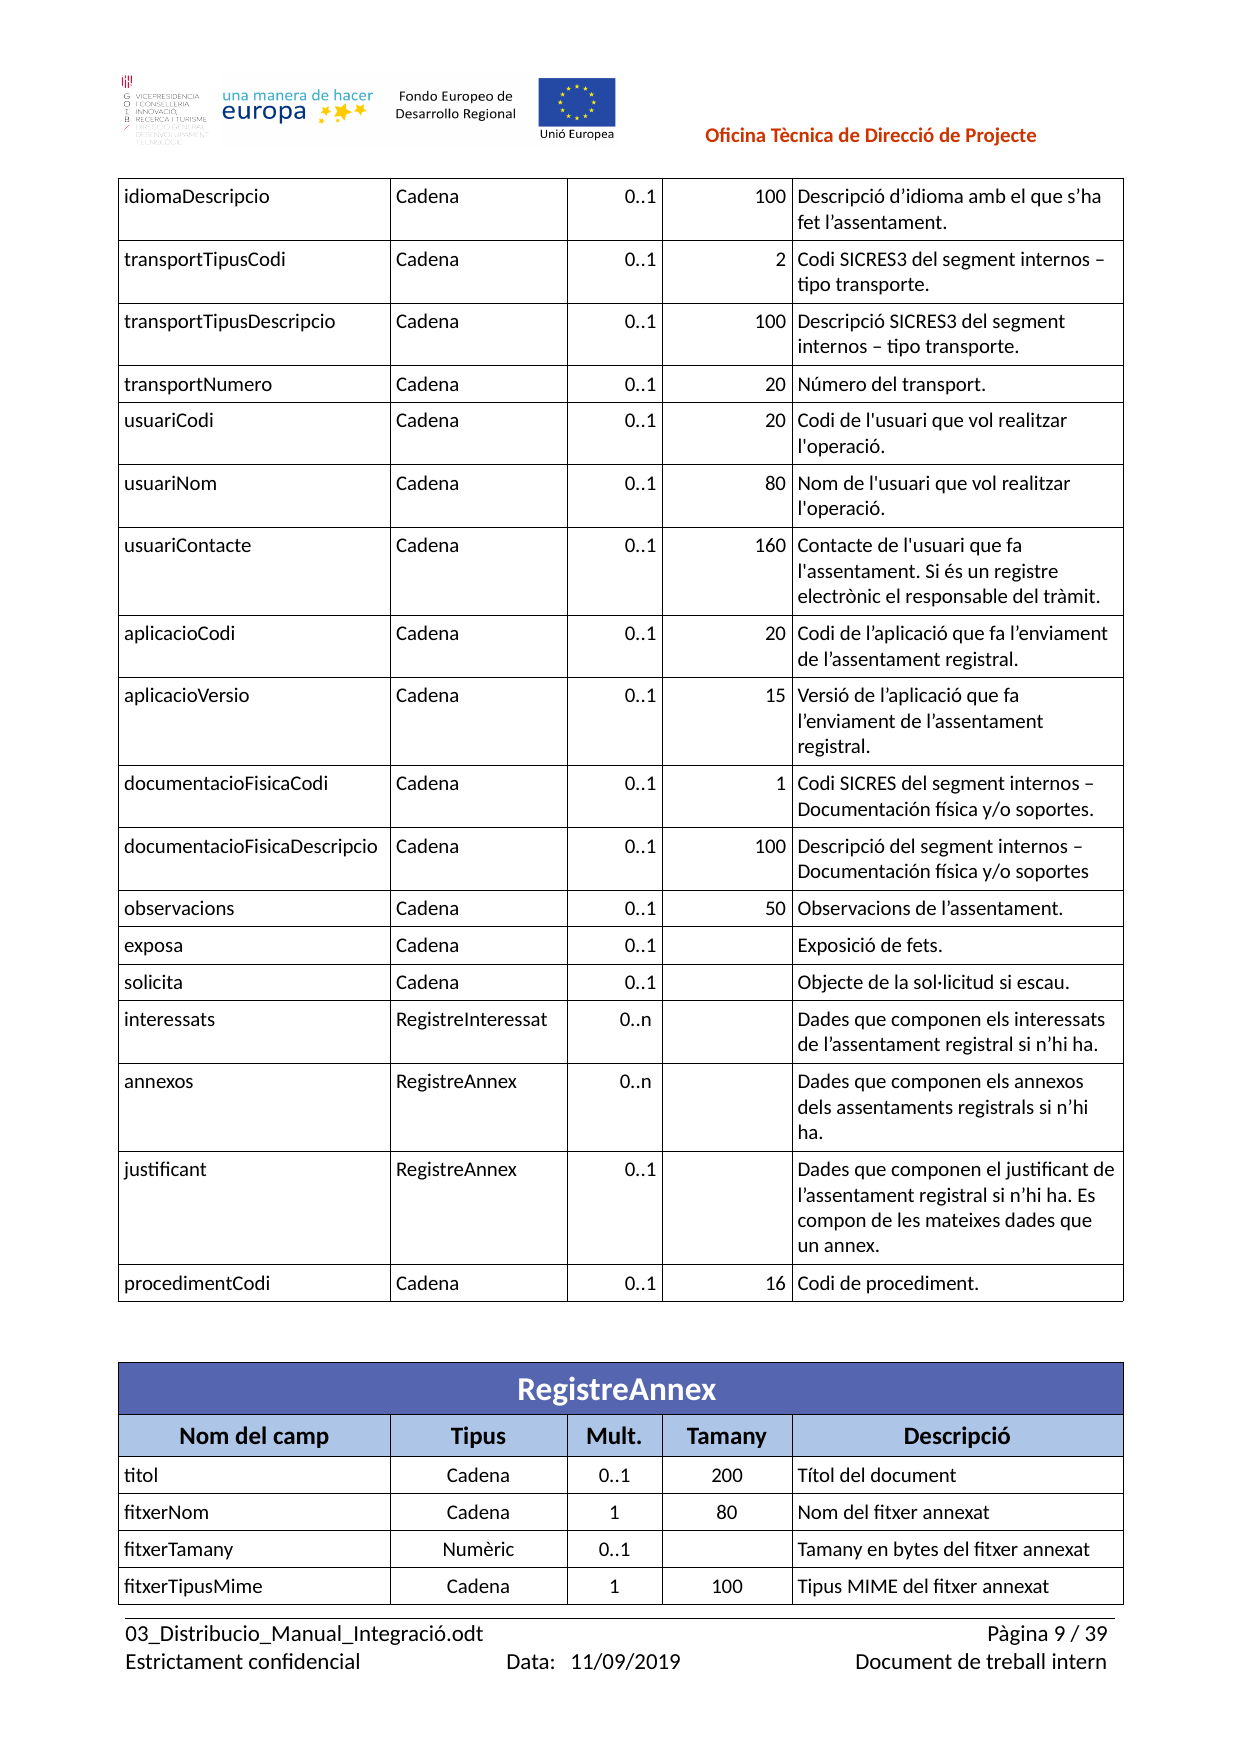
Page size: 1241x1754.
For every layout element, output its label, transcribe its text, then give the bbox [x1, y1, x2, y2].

table_cell 80 [663, 465, 792, 527]
table_cell [663, 965, 792, 1000]
table_cell 100 [663, 304, 792, 365]
table_cell 80 [663, 1494, 792, 1530]
table_cell 100 [663, 828, 792, 889]
table_cell transportTipusDescripcio [119, 304, 390, 365]
table_cell Cadena [391, 965, 567, 1000]
table_cell documentacioFisicaDescripcio [119, 828, 390, 889]
table_cell Descripció del segment internos – Documentación física y/o soportes [793, 828, 1123, 889]
table_cell 0..1 [568, 1265, 662, 1301]
table_cell Codi de procediment. [793, 1265, 1123, 1301]
table_cell RegistreAnnex [391, 1152, 567, 1264]
table_cell RegistreInteressat [391, 1001, 567, 1063]
table_cell 0..1 [568, 304, 662, 365]
table_cell Dades que componen els interessats de l’assentament registral si n’hi ha. [793, 1001, 1123, 1063]
table_cell [663, 1152, 792, 1264]
table_cell usuariContacte [119, 528, 390, 614]
table_cell 0..1 [568, 403, 662, 464]
table_cell 0..1 [568, 828, 662, 889]
table_cell 1 [663, 766, 792, 827]
table_cell Mult. [568, 1415, 662, 1456]
table_cell Numèric [391, 1531, 567, 1567]
table_cell titol [119, 1457, 390, 1493]
table_cell Codi SICRES del segment internos – Documentación física y/o soportes. [793, 766, 1123, 827]
table_cell 0..1 [568, 616, 662, 677]
table_cell 100 [663, 179, 792, 240]
table_cell Cadena [391, 678, 567, 765]
table_cell Tamany [663, 1415, 792, 1456]
table_cell Observacions de l’assentament. [793, 891, 1123, 926]
table_cell 50 [663, 891, 792, 926]
table_cell Cadena [391, 528, 567, 614]
table_cell Cadena [391, 304, 567, 365]
table_cell Descripció SICRES3 del segment internos – tipo transporte. [793, 304, 1123, 365]
table_cell 160 [663, 528, 792, 614]
table_cell Cadena [391, 616, 567, 677]
table_cell observacions [119, 891, 390, 926]
table_cell annexos [119, 1064, 390, 1151]
table_cell 16 [663, 1265, 792, 1301]
table_cell Nom del fitxer annexat [793, 1494, 1123, 1530]
picture [219, 73, 621, 147]
table_cell Codi de l’aplicació que fa l’enviament de l’assentament registral. [793, 616, 1123, 677]
table_cell Número del transport. [793, 366, 1123, 402]
table_cell Títol del document [793, 1457, 1123, 1493]
table_cell usuariCodi [119, 403, 390, 464]
table_cell Cadena [391, 1265, 567, 1301]
table_cell procedimentCodi [119, 1265, 390, 1301]
table_cell 200 [663, 1457, 792, 1493]
table_cell Cadena [391, 1494, 567, 1530]
table_cell 0..1 [568, 766, 662, 827]
table_cell Dades que componen el justificant de l’assentament registral si n’hi ha. Es compon de les mateixes dades que un annex. [793, 1152, 1123, 1264]
table_cell Cadena [391, 241, 567, 302]
table_cell 0..1 [568, 965, 662, 1000]
table_cell 2 [663, 241, 792, 302]
table_cell Nom del camp [119, 1415, 390, 1456]
table_cell Nom de l'usuari que vol realitzar l'operació. [793, 465, 1123, 527]
table_cell idiomaDescripcio [119, 179, 390, 240]
table_cell Cadena [391, 465, 567, 527]
table_cell Codi SICRES3 del segment internos – tipo transporte. [793, 241, 1123, 302]
table_header RegistreAnnex [119, 1363, 1123, 1414]
table_cell 20 [663, 366, 792, 402]
table_cell solicita [119, 965, 390, 1000]
table_cell [663, 1064, 792, 1151]
table_cell Descripció [793, 1415, 1123, 1456]
table_cell Codi de l'usuari que vol realitzar l'operació. [793, 403, 1123, 464]
table_cell Cadena [391, 1457, 567, 1493]
table_cell [663, 927, 792, 963]
table_cell Descripció d’idioma amb el que s’ha fet l’assentament. [793, 179, 1123, 240]
table_cell interessats [119, 1001, 390, 1063]
table_cell fitxerNom [119, 1494, 390, 1530]
table_cell 0..1 [568, 528, 662, 614]
table_cell 0..1 [568, 927, 662, 963]
table_cell [663, 1531, 792, 1567]
table_cell Versió de l’aplicació que fa l’enviament de l’assentament registral. [793, 678, 1123, 765]
table_cell justificant [119, 1152, 390, 1264]
table_cell fitxerTipusMime [119, 1568, 390, 1604]
table_cell 15 [663, 678, 792, 765]
table_cell Tipus [391, 1415, 567, 1456]
table_cell 1 [568, 1494, 662, 1530]
table_cell 0..1 [568, 891, 662, 926]
table_cell 0..1 [568, 1457, 662, 1493]
table_cell 0..1 [568, 241, 662, 302]
table_cell Tipus MIME del fitxer annexat [793, 1568, 1123, 1604]
table_cell Dades que componen els annexos dels assentaments registrals si n’hi ha. [793, 1064, 1123, 1151]
table_cell 0..1 [568, 366, 662, 402]
table_cell transportTipusCodi [119, 241, 390, 302]
table_cell 0..1 [568, 678, 662, 765]
table_cell Cadena [391, 927, 567, 963]
table_cell 0..1 [568, 1531, 662, 1567]
table_cell Cadena [391, 828, 567, 889]
table_cell fitxerTamany [119, 1531, 390, 1567]
table_cell Objecte de la sol·licitud si escau. [793, 965, 1123, 1000]
table_cell 0..n [568, 1064, 662, 1151]
table_cell 20 [663, 616, 792, 677]
table_cell Exposició de fets. [793, 927, 1123, 963]
table_cell Cadena [391, 403, 567, 464]
table_cell 20 [663, 403, 792, 464]
table_cell 0..1 [568, 1152, 662, 1264]
table_cell documentacioFisicaCodi [119, 766, 390, 827]
table_cell transportNumero [119, 366, 390, 402]
table_cell usuariNom [119, 465, 390, 527]
table_cell aplicacioVersio [119, 678, 390, 765]
table_cell Tamany en bytes del fitxer annexat [793, 1531, 1123, 1567]
table_cell Contacte de l'usuari que fa l'assentament. Si és un registre electrònic el responsable del tràmit. [793, 528, 1123, 614]
table_cell aplicacioCodi [119, 616, 390, 677]
table_cell Cadena [391, 891, 567, 926]
table_cell [663, 1001, 792, 1063]
table_cell 0..n [568, 1001, 662, 1063]
table_cell Cadena [391, 366, 567, 402]
table_cell Cadena [391, 766, 567, 827]
table_cell exposa [119, 927, 390, 963]
table_cell Cadena [391, 1568, 567, 1604]
picture [118, 73, 213, 147]
table_cell 0..1 [568, 465, 662, 527]
table_cell 1 [568, 1568, 662, 1604]
table_cell 100 [663, 1568, 792, 1604]
table_cell 0..1 [568, 179, 662, 240]
table_cell RegistreAnnex [391, 1064, 567, 1151]
table_cell Cadena [391, 179, 567, 240]
